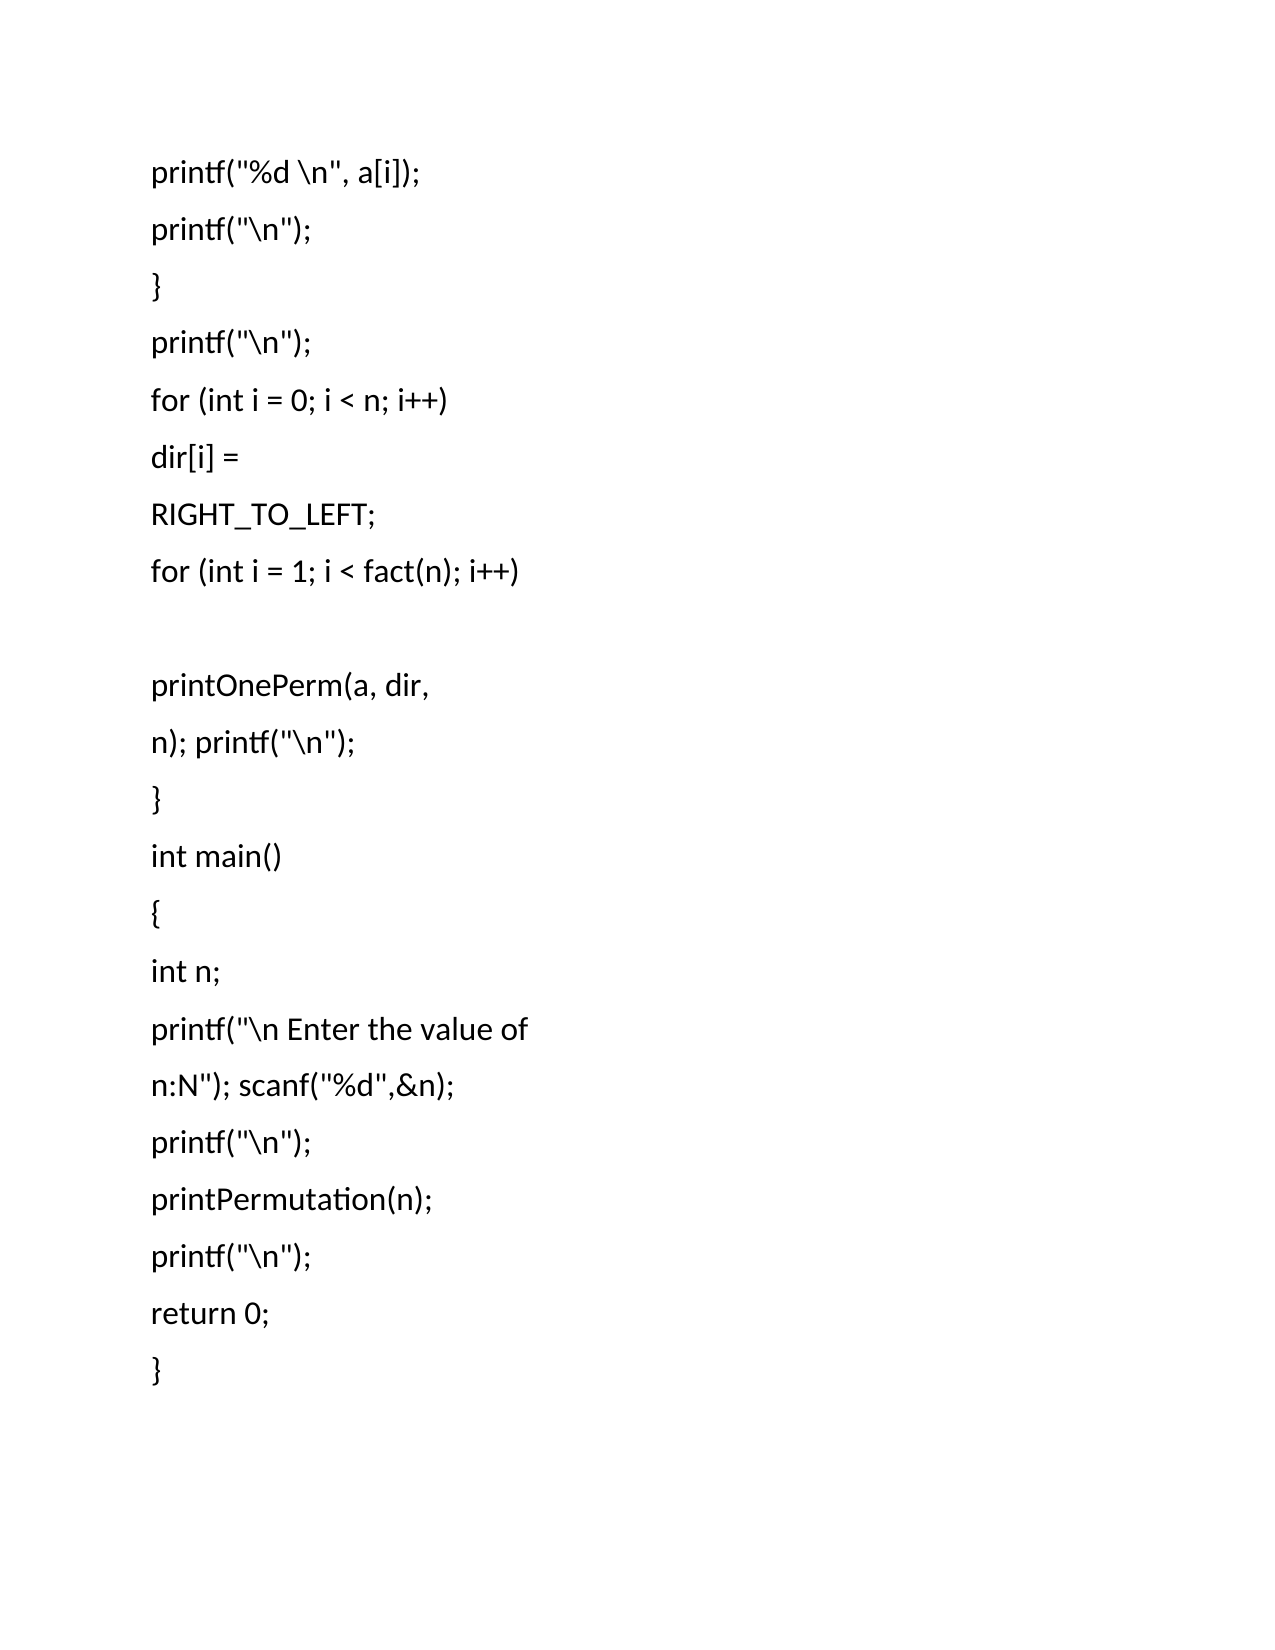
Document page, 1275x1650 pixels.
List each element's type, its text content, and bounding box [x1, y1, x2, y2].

text for (int i = 0; i < n; i++) dir[i] = RIGHT_TO_LEFT; [151, 379, 471, 533]
text printf("\n"); [151, 321, 1179, 362]
text } [151, 265, 1179, 305]
text return 0; [151, 1292, 1179, 1333]
text printf("%d \n", a[i]); printf("\n"); [151, 151, 421, 249]
text printOnePerm(a, dir, n); printf("\n"); [151, 664, 472, 762]
text printf("\n Enter the value of n:N"); scanf("%d",&n); printf("\n"); printPermutation(n); printf("\n"); [151, 1007, 548, 1276]
text } [151, 1349, 1179, 1389]
text { [151, 892, 1179, 933]
text for (int i = 1; i < fact(n); i++) [151, 550, 1179, 591]
text int n; [151, 950, 1179, 991]
text int main() [151, 835, 1179, 876]
text } [151, 778, 1179, 819]
